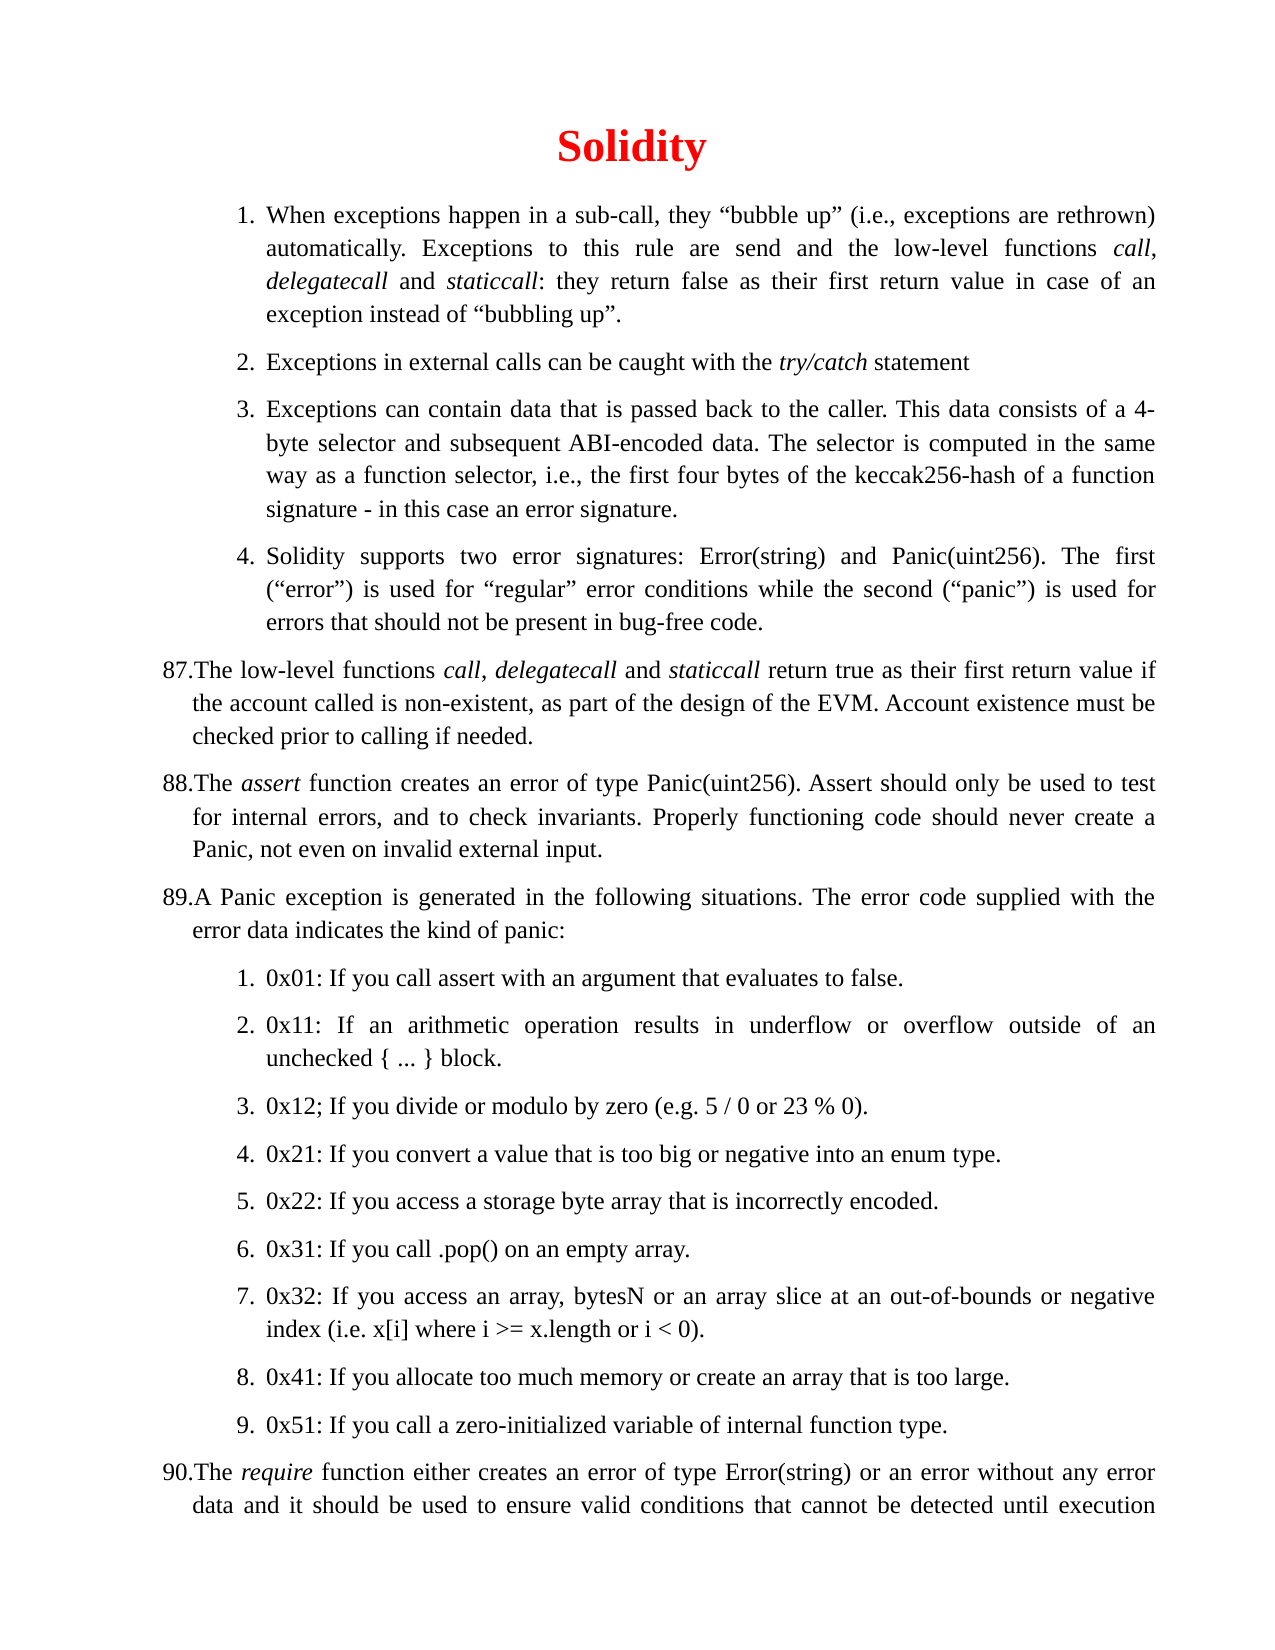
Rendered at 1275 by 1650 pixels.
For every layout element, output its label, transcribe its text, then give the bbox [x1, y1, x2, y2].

list 0x31: If you call .pop() on an empty array. [236, 1234, 1157, 1263]
list The low-level functions call, delegatecall and staticcall return true as their first return value if the account called is non-existent, as part of the design of the EVM. Account existence must be checked prior to calling if needed. [162, 655, 1157, 750]
list 0x01: If you call assert with an argument that evaluates to false. [236, 963, 1157, 992]
list Exceptions in external calls can be caught with the try/catch statement [236, 347, 1157, 376]
list The require function either creates an error of type Error(string) or an error without any error data and it should be used to ensure valid conditions that cannot be detected until execution [162, 1457, 1157, 1519]
list 0x22: If you access a storage byte array that is incorrectly encoded. [236, 1186, 1157, 1215]
list When exceptions happen in a sub-call, they “bubble up” (i.e., exceptions are rethrown) automatically. Exceptions to this rule are send and the low-level functions call, delegatecall and staticcall: they return false as their first return value in case of an exception instead of “bubbling up”. [236, 200, 1157, 328]
list 0x11: If an arithmetic operation results in underflow or overflow outside of an unchecked { ... } block. [236, 1010, 1157, 1072]
list 0x12; If you divide or modulo by zero (e.g. 5 / 0 or 23 % 0). [236, 1091, 1157, 1120]
list Exceptions can contain data that is passed back to the caller. This data consists of a 4-byte selector and subsequent ABI-encoded data. The selector is computed in the same way as a function selector, i.e., the first four bytes of the keccak256-hash of a function signature - in this case an error signature. [236, 394, 1157, 522]
list Solidity supports two error signatures: Error(string) and Panic(uint256). The first (“error”) is used for “regular” error conditions while the second (“panic”) is used for errors that should not be present in bug-free code. [236, 541, 1157, 636]
list A Panic exception is generated in the following situations. The error code supplied with the error data indicates the kind of panic: [162, 882, 1157, 944]
list 0x41: If you allocate too much memory or create an array that is too large. [236, 1362, 1157, 1391]
list The assert function creates an error of type Panic(uint256). Assert should only be used to test for internal errors, and to check invariants. Properly functioning code should never create a Panic, not even on invalid external input. [162, 768, 1157, 863]
list 0x32: If you access an array, bytesN or an array slice at an out-of-bounds or negative index (i.e. x[i] where i >= x.length or i < 0). [236, 1281, 1157, 1343]
list 0x21: If you convert a value that is too big or negative into an enum type. [236, 1139, 1157, 1167]
list 0x51: If you call a zero-initialized variable of internal function type. [236, 1410, 1157, 1438]
